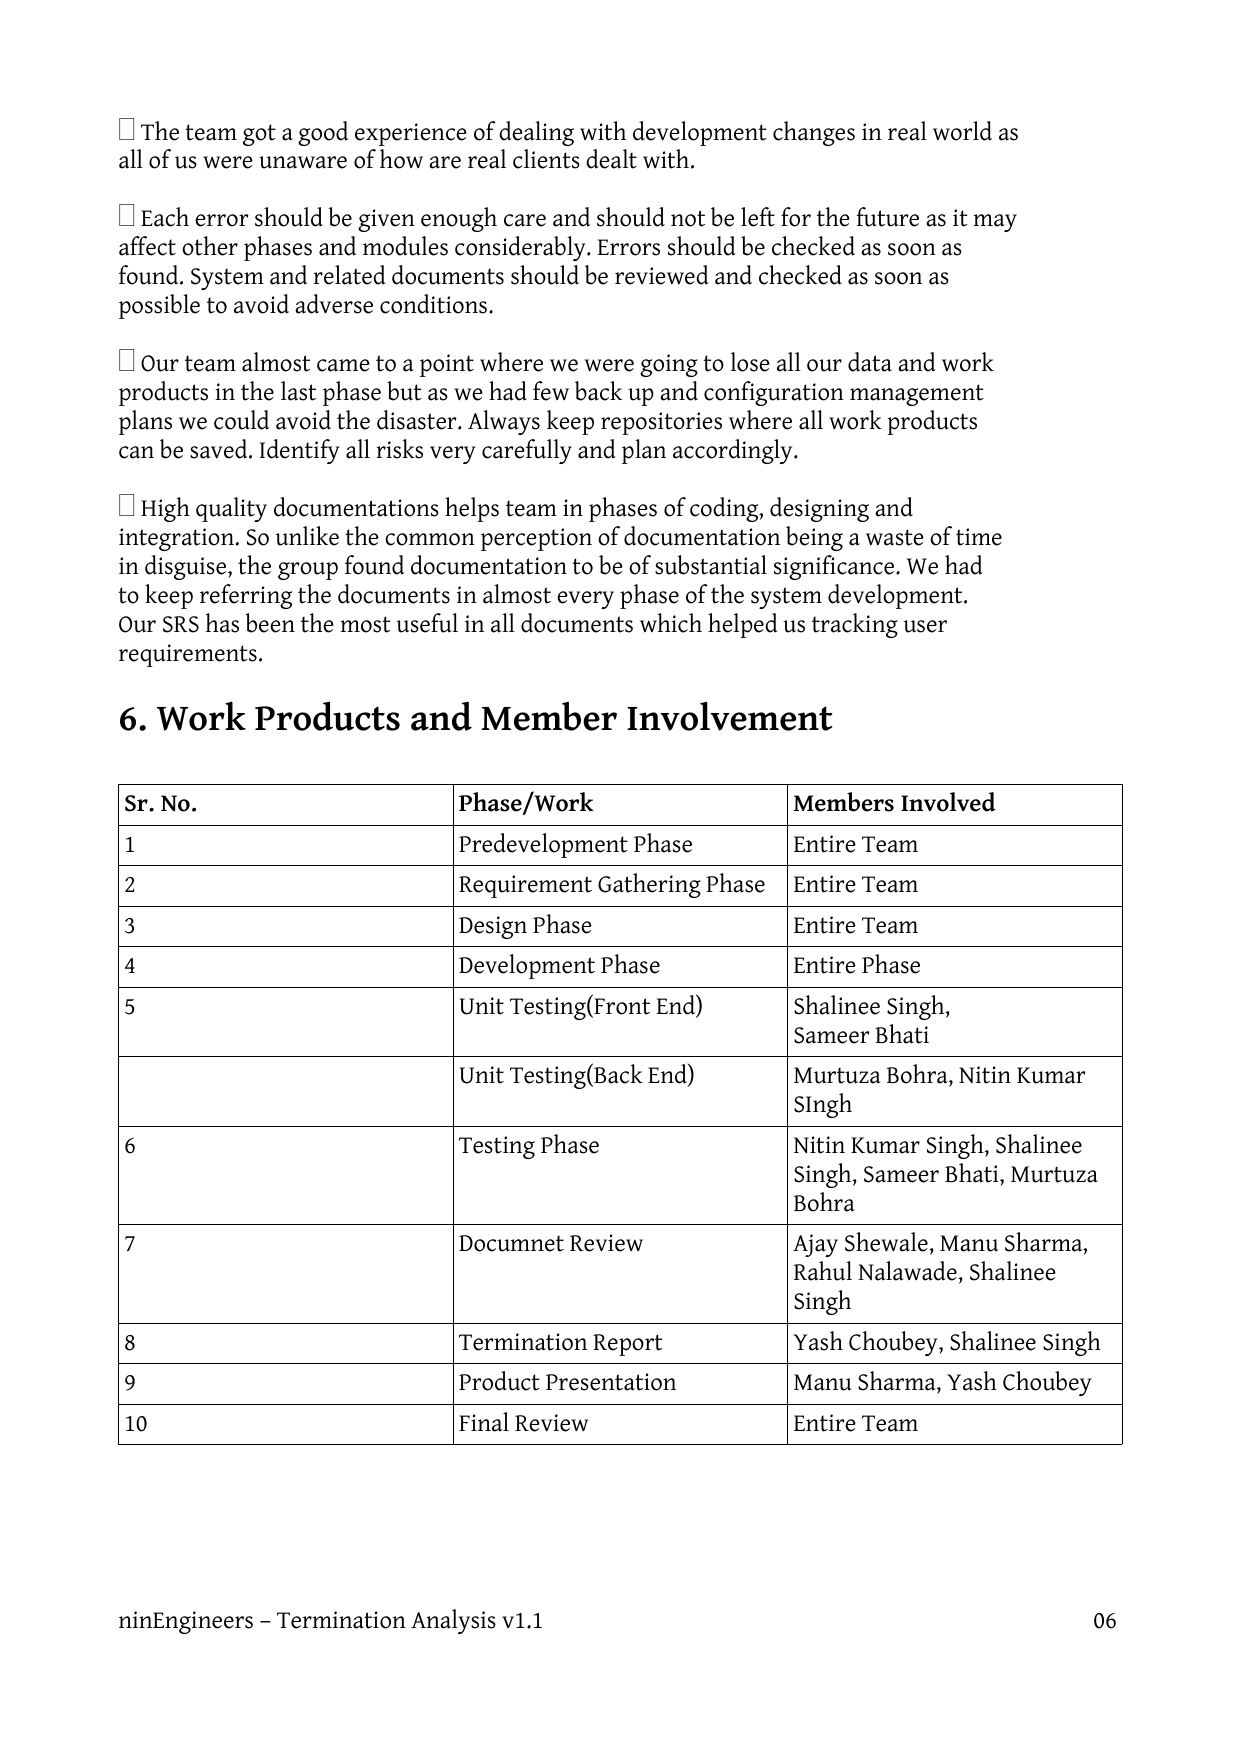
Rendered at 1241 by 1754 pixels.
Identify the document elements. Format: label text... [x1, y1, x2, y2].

table_cell Manu Sharma, Yash Choubey [788, 1364, 1122, 1404]
text  Our team almost came to a point where we were going to lose all our data and work [118, 350, 1122, 379]
table_cell [119, 1057, 453, 1126]
table_cell Documnet Review [454, 1225, 787, 1323]
table_header Sr. No. [119, 785, 453, 825]
table_cell Unit Testing(Front End) [454, 988, 787, 1056]
text  The team got a good experience of dealing with development changes in real world as [118, 118, 1122, 147]
text products in the last phase but as we had few back up and configuration management [118, 379, 1122, 408]
text in disguise, the group found documentation to be of substantial significance. We had [118, 552, 1122, 581]
table_cell Unit Testing(Back End) [454, 1057, 787, 1126]
table_cell Entire Team [788, 907, 1122, 946]
text requirements. [118, 639, 1122, 668]
table_cell 5 [119, 988, 453, 1056]
table_header Members Involved [788, 785, 1122, 825]
table_cell Entire Team [788, 1405, 1122, 1444]
table_cell Requirement Gathering Phase [454, 866, 787, 906]
text possible to avoid adverse conditions. [118, 292, 1122, 321]
text 6. Work Products and Member Involvement [118, 697, 1122, 741]
table_cell 10 [119, 1405, 453, 1444]
table_cell Ajay Shewale, Manu Sharma, Rahul Nalawade, Shalinee Singh [788, 1225, 1122, 1323]
table_cell Entire Team [788, 866, 1122, 906]
table_cell 9 [119, 1364, 453, 1404]
text can be saved. Identify all risks very carefully and plan accordingly. [118, 437, 1122, 466]
table_cell 7 [119, 1225, 453, 1323]
table_cell Testing Phase [454, 1127, 787, 1224]
table_cell 6 [119, 1127, 453, 1224]
table_cell Entire Team [788, 826, 1122, 865]
text affect other phases and modules considerably. Errors should be checked as soon as [118, 234, 1122, 263]
table_cell Yash Choubey, Shalinee Singh [788, 1324, 1122, 1363]
text to keep referring the documents in almost every phase of the system development. [118, 581, 1122, 610]
table_cell Final Review [454, 1405, 787, 1444]
table_cell Entire Phase [788, 947, 1122, 987]
text all of us were unaware of how are real clients dealt with. [118, 147, 1122, 176]
table_cell Murtuza Bohra, Nitin Kumar SIngh [788, 1057, 1122, 1126]
text plans we could avoid the disaster. Always keep repositories where all work products [118, 408, 1122, 437]
table_cell Termination Report [454, 1324, 787, 1363]
table_cell Product Presentation [454, 1364, 787, 1404]
text  High quality documentations helps team in phases of coding, designing and [118, 494, 1122, 523]
table_cell 3 [119, 907, 453, 946]
text found. System and related documents should be reviewed and checked as soon as [118, 263, 1122, 292]
table_cell Predevelopment Phase [454, 826, 787, 865]
text  Each error should be given enough care and should not be left for the future as it may [118, 205, 1122, 234]
text Our SRS has been the most useful in all documents which helped us tracking user [118, 610, 1122, 639]
table_cell Shalinee Singh, Sameer Bhati [788, 988, 1122, 1056]
table_cell 4 [119, 947, 453, 987]
text integration. So unlike the common perception of documentation being a waste of time [118, 523, 1122, 552]
table_cell 1 [119, 826, 453, 865]
table_cell Nitin Kumar Singh, Shalinee Singh, Sameer Bhati, Murtuza Bohra [788, 1127, 1122, 1224]
table_header Phase/Work [454, 785, 787, 825]
table_cell 8 [119, 1324, 453, 1363]
table_cell 2 [119, 866, 453, 906]
table_cell Design Phase [454, 907, 787, 946]
table_cell Development Phase [454, 947, 787, 987]
